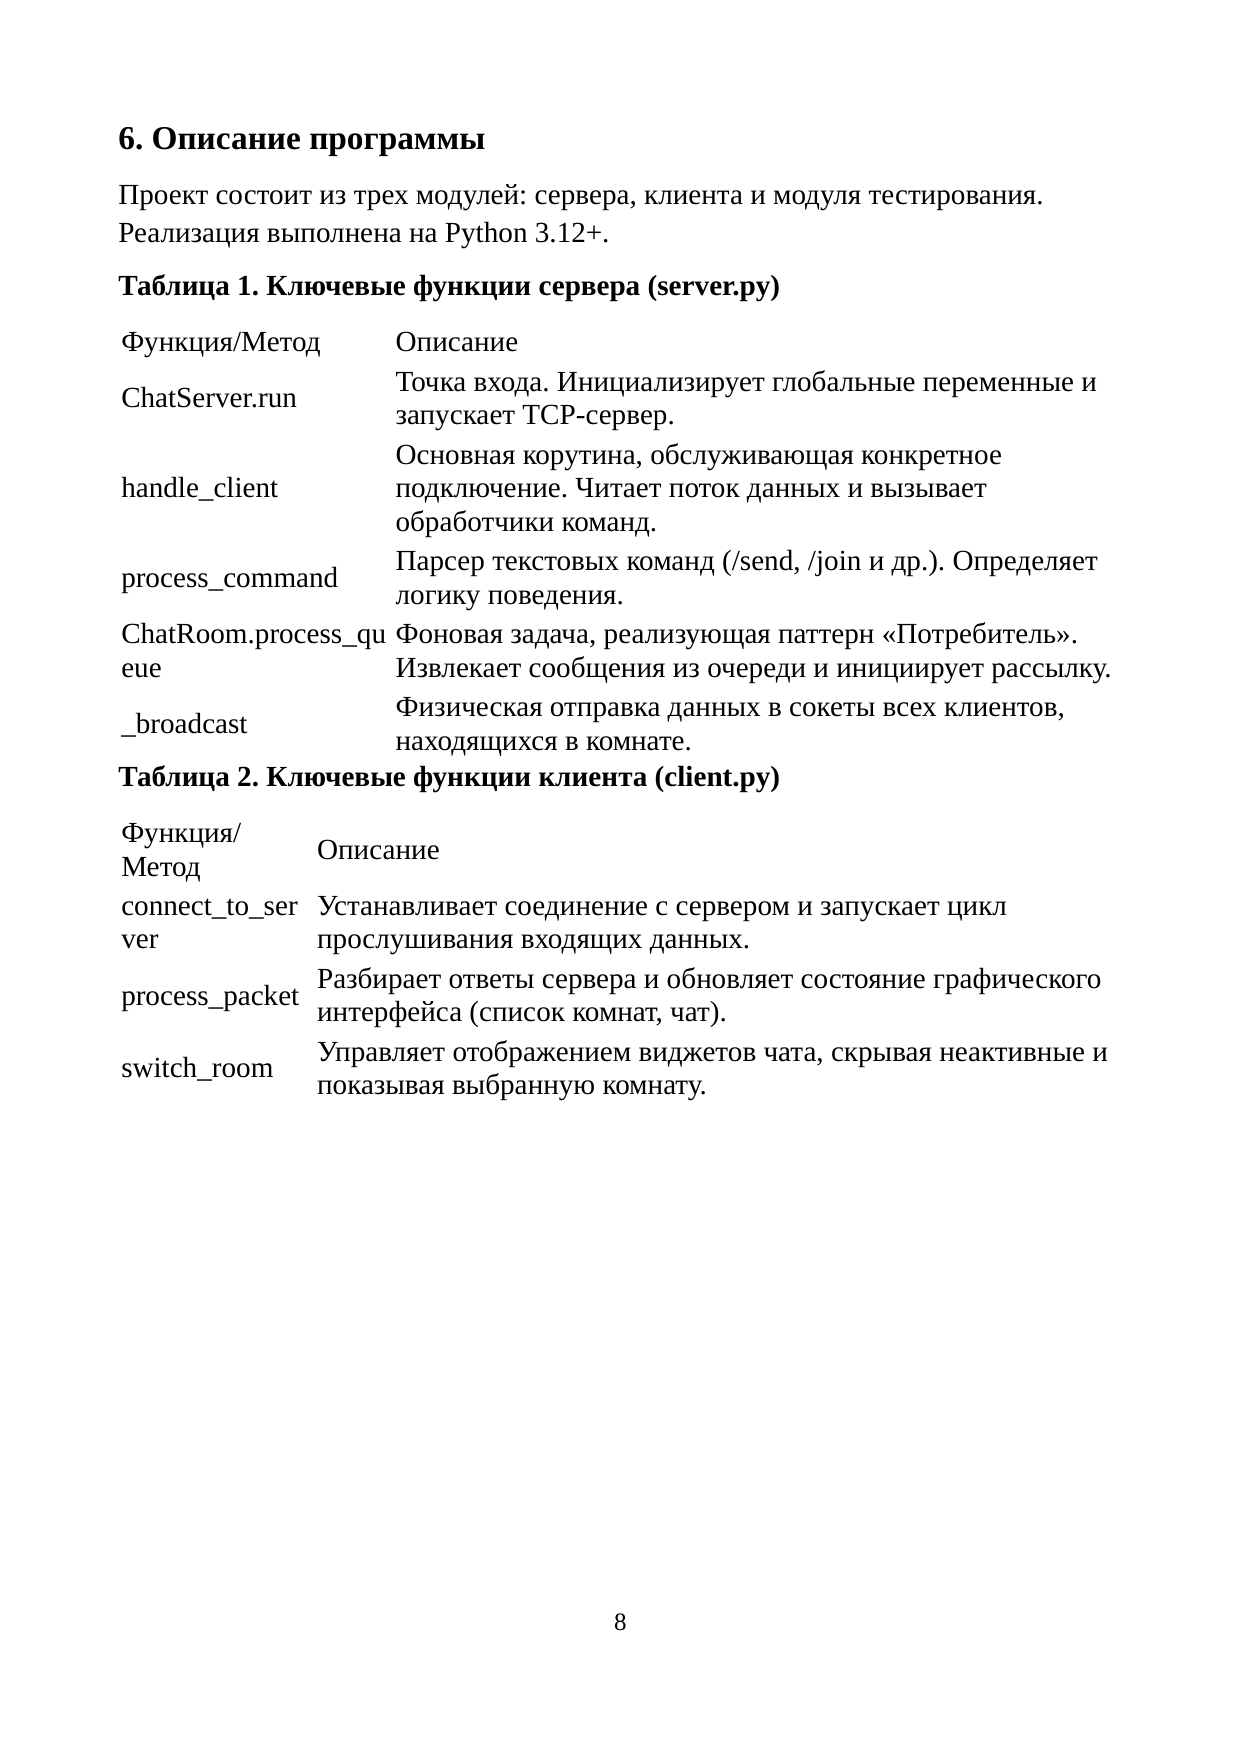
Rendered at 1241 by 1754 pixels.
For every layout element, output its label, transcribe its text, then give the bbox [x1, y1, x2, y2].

table_cell ChatRoom.process_queue [118, 613, 392, 686]
table_cell process_packet [118, 958, 314, 1031]
table_cell Парсер текстовых команд (/send, /join и др.). Определяет логику поведения. [393, 540, 1122, 613]
text Проект состоит из трех модулей: сервера, клиента и модуля тестирования. Реализация выполнена на Python 3.12+. [118, 177, 1122, 249]
table_header Описание [393, 322, 1122, 361]
table_header Функция/Метод [118, 812, 314, 885]
table_header Описание [314, 812, 1122, 885]
table_cell Управляет отображением виджетов чата, скрывая неактивные и показывая выбранную комнату. [314, 1031, 1122, 1104]
text Таблица 2. Ключевые функции клиента (client.py) [118, 759, 1122, 793]
subtitle 6. Описание программы [118, 118, 1122, 156]
table_cell switch_room [118, 1031, 314, 1104]
text Таблица 1. Ключевые функции сервера (server.py) [118, 268, 1122, 302]
table_cell _broadcast [118, 686, 392, 759]
table_cell Физическая отправка данных в сокеты всех клиентов, находящихся в комнате. [393, 686, 1122, 759]
table_cell Точка входа. Инициализирует глобальные переменные и запускает TCP-сервер. [393, 361, 1122, 434]
table_cell ChatServer.run [118, 361, 392, 434]
table_cell Фоновая задача, реализующая паттерн «Потребитель». Извлекает сообщения из очереди и инициирует рассылку. [393, 613, 1122, 686]
table_header Функция/Метод [118, 322, 392, 361]
table_cell Разбирает ответы сервера и обновляет состояние графического интерфейса (список комнат, чат). [314, 958, 1122, 1031]
table_cell process_command [118, 540, 392, 613]
table_cell connect_to_server [118, 885, 314, 958]
table_cell Устанавливает соединение с сервером и запускает цикл прослушивания входящих данных. [314, 885, 1122, 958]
table_cell handle_client [118, 434, 392, 540]
table_cell Основная корутина, обслуживающая конкретное подключение. Читает поток данных и вызывает обработчики команд. [393, 434, 1122, 540]
